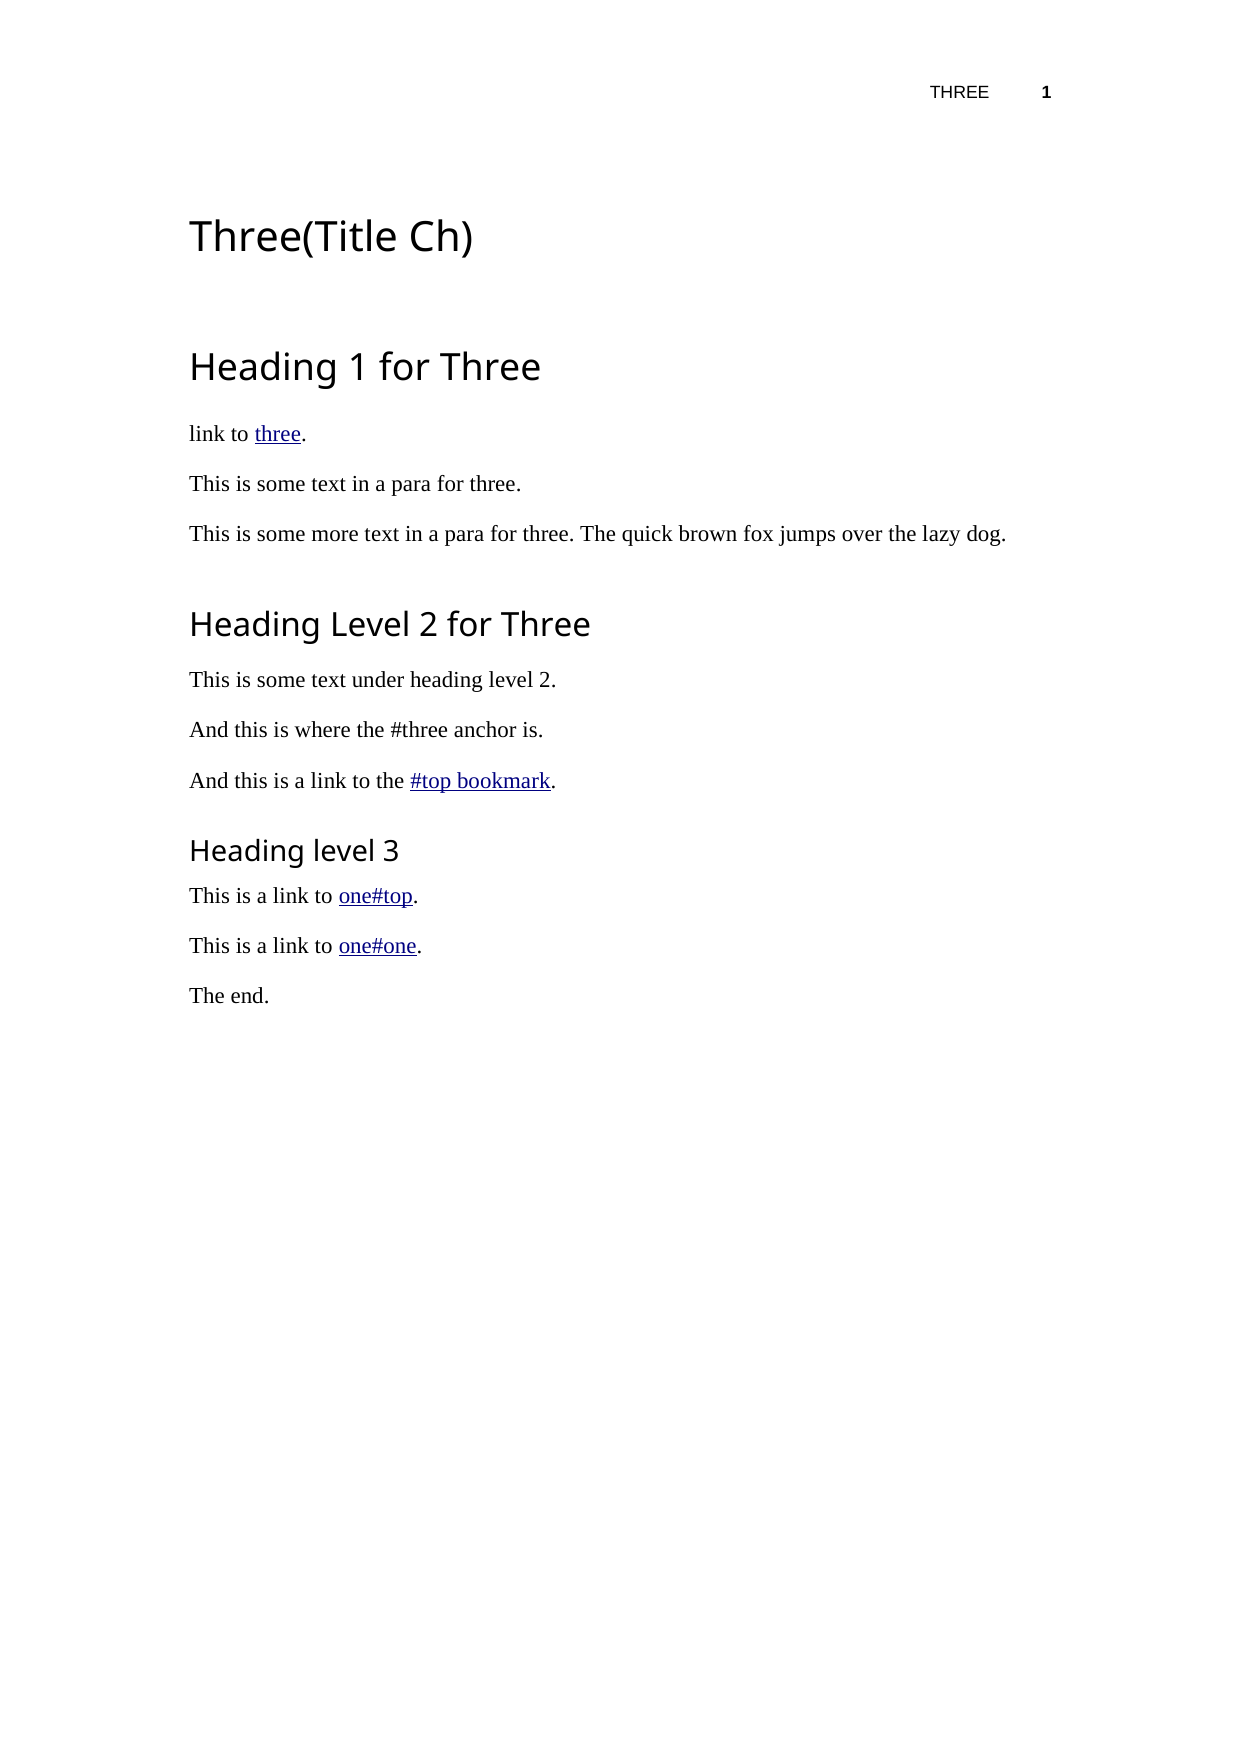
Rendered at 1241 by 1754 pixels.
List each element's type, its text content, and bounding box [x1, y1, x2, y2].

text The end. [189, 983, 1051, 1009]
text And this is where the #three anchor is. [189, 717, 1051, 743]
text Heading 1 for Three [189, 341, 1051, 392]
text Heading Level 2 for Three [189, 601, 1051, 646]
text This is some text in a para for three. [189, 471, 1051, 496]
text And this is a link to the #top bookmark. [189, 767, 1051, 793]
text This is a link to one#one. [189, 933, 1051, 959]
text Heading level 3 [189, 831, 1051, 870]
text This is some more text in a para for three. The quick brown fox jumps over the lazy dog. [189, 521, 1051, 547]
text link to three. [189, 421, 1051, 446]
text This is a link to one#top. [189, 883, 1051, 908]
title Three(Title Ch) [189, 207, 1051, 264]
text This is some text under heading level 2. [189, 667, 1051, 692]
